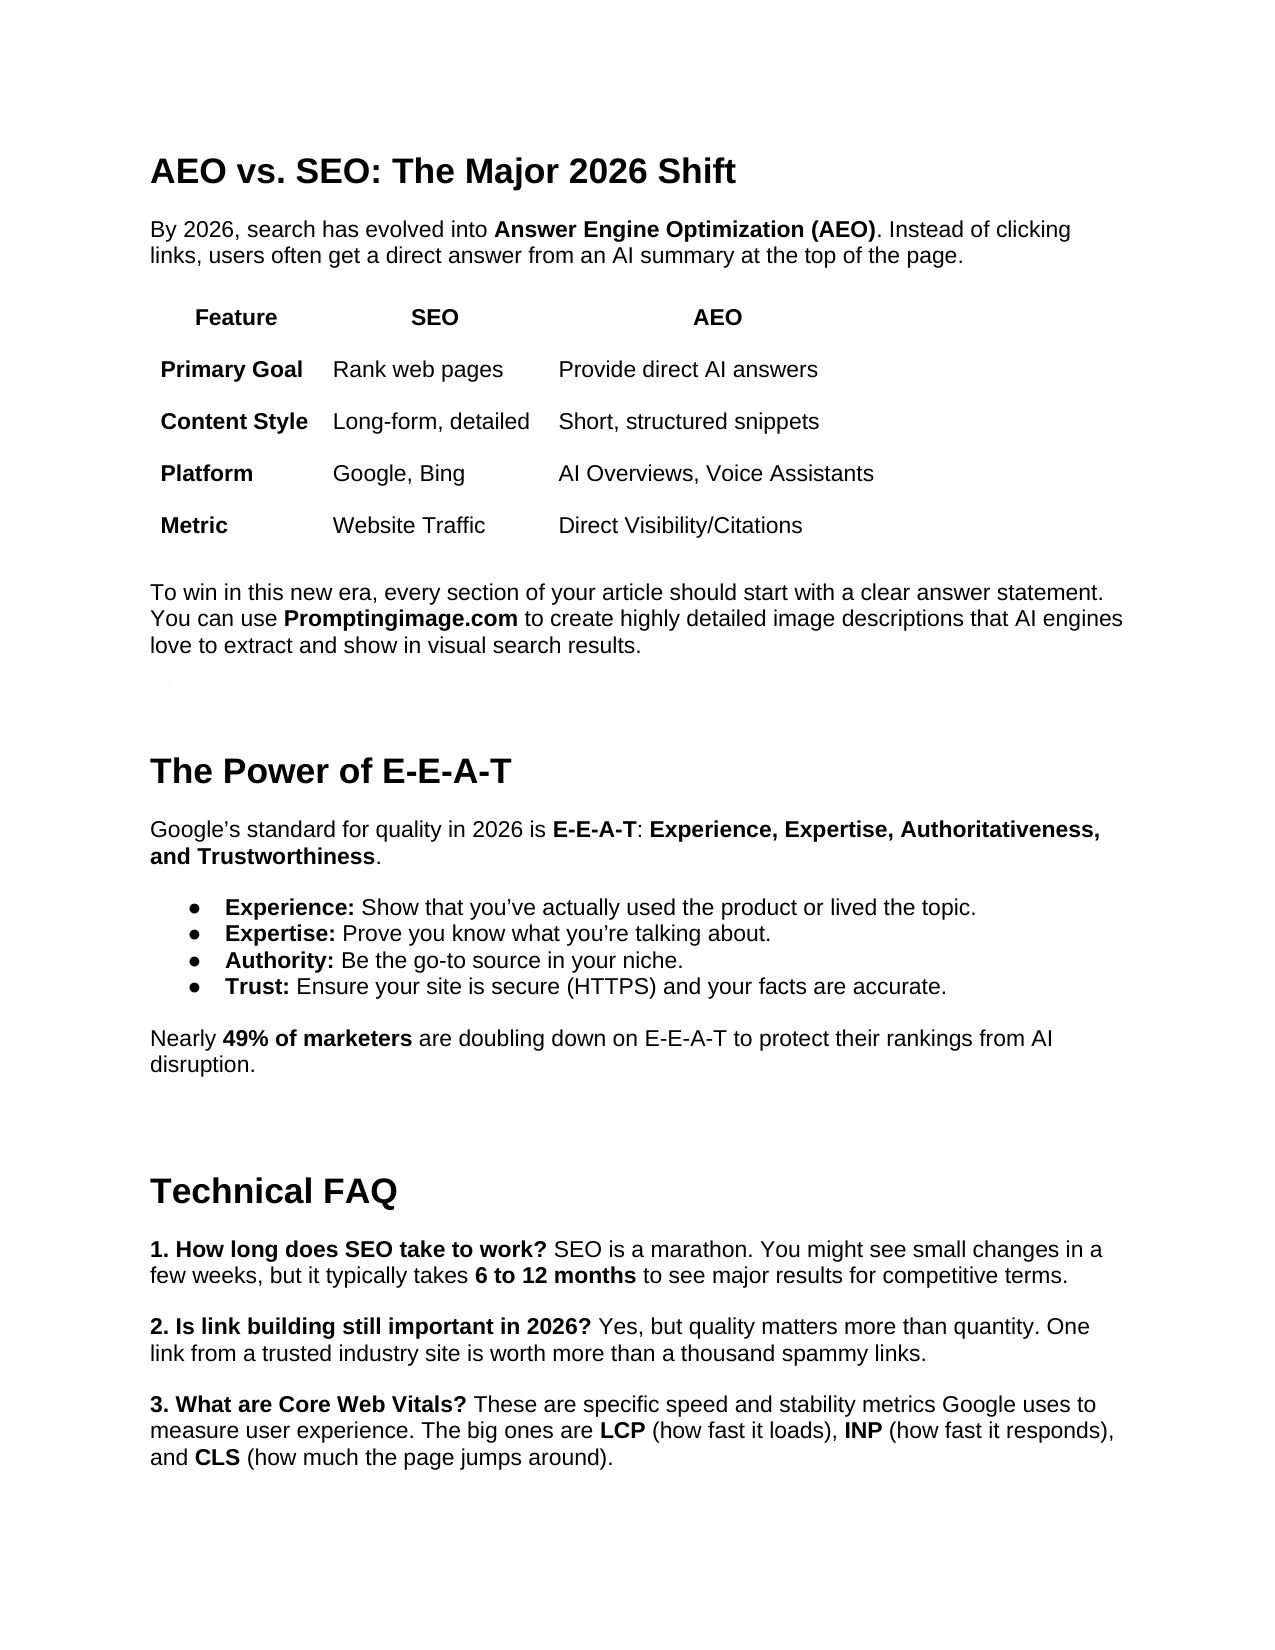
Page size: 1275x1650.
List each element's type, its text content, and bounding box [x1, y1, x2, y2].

text Nearly 49% of marketers are doubling down on E-E-A-T to protect their rankings from AI disruption. [150, 1024, 1125, 1077]
table_cell Metric [150, 502, 322, 554]
subtitle The Power of E-E-A-T [150, 751, 1125, 791]
subtitle Technical FAQ [150, 1170, 1125, 1211]
subtitle AEO vs. SEO: The Major 2026 Shift [150, 150, 1125, 191]
table_cell Content Style [150, 398, 322, 450]
table_header AEO [548, 294, 887, 346]
list Trust: Ensure your site is secure (HTTPS) and your facts are accurate. [187, 973, 1125, 999]
text 1. How long does SEO take to work? SEO is a marathon. You might see small changes in a few weeks, but it typically takes 6 to 12 months to see major results for competitive terms. [150, 1236, 1125, 1288]
table_cell Rank web pages [322, 346, 548, 398]
table_cell Platform [150, 450, 322, 502]
table_cell Provide direct AI answers [548, 346, 887, 398]
table_cell Direct Visibility/Citations [548, 502, 887, 554]
list Authority: Be the go-to source in your niche. [187, 947, 1125, 973]
list Experience: Show that you’ve actually used the product or lived the topic. [187, 894, 1125, 920]
text 3. What are Core Web Vitals? These are specific speed and stability metrics Google uses to measure user experience. The big ones are LCP (how fast it loads), INP (how fast it responds), and CLS (how much the page jumps around). [150, 1391, 1125, 1470]
table_cell Short, structured snippets [548, 398, 887, 450]
table_header Feature [150, 294, 322, 346]
text Google’s standard for quality in 2026 is E-E-A-T: Experience, Expertise, Authoritativeness, and Trustworthiness. [150, 816, 1125, 869]
text To win in this new era, every section of your article should start with a clear answer statement. You can use Promptingimage.com to create highly detailed image descriptions that AI engines love to extract and show in visual search results. [150, 579, 1125, 658]
table_cell AI Overviews, Voice Assistants [548, 450, 887, 502]
table_cell Long-form, detailed [322, 398, 548, 450]
list Expertise: Prove you know what you’re talking about. [187, 920, 1125, 947]
table_cell Website Traffic [322, 502, 548, 554]
table_header SEO [322, 294, 548, 346]
table_cell Primary Goal [150, 346, 322, 398]
text 2. Is link building still important in 2026? Yes, but quality matters more than quantity. One link from a trusted industry site is worth more than a thousand spammy links. [150, 1313, 1125, 1366]
table_cell Google, Bing [322, 450, 548, 502]
text By 2026, search has evolved into Answer Engine Optimization (AEO). Instead of clicking links, users often get a direct answer from an AI summary at the top of the page. [150, 216, 1125, 268]
